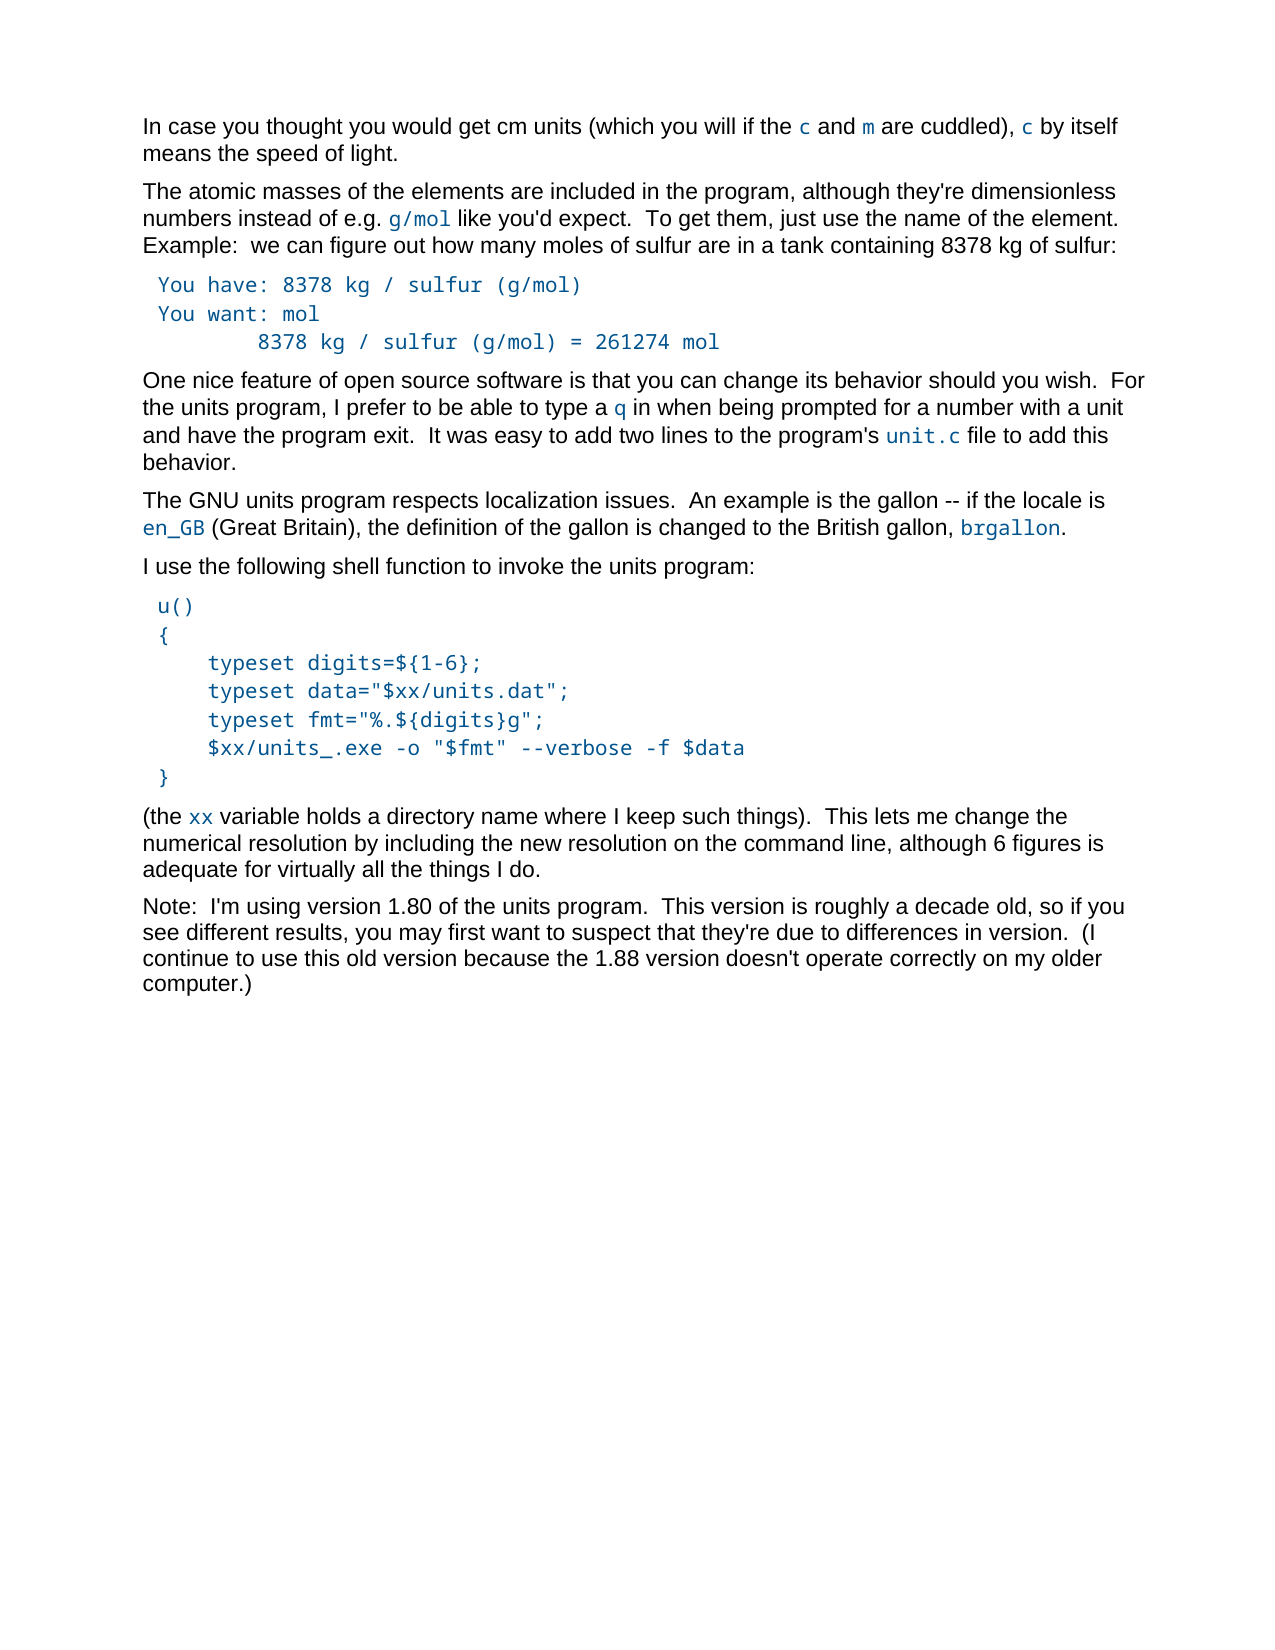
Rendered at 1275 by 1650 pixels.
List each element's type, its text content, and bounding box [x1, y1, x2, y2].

text { [157, 620, 1162, 648]
text You have: 8378 kg / sulfur (g/mol) [157, 270, 1162, 299]
text The atomic masses of the elements are included in the program, although they're dimensionless numbers instead of e.g. g/mol like you'd expect. To get them, just use the name of the element. Example: we can figure out how many moles of sulfur are in a tank containing 8378 kg of sulfur: [142, 178, 1162, 258]
text typeset data="$xx/units.dat"; [157, 677, 1162, 705]
text typeset fmt="%.${digits}g"; [157, 705, 1162, 733]
text One nice feature of open source software is that you can change its behavior should you wish. For the units program, I prefer to be able to type a q in when being prompted for a number with a unit and have the program exit. It was easy to add two lines to the program's unit.c file to add this behavior. [142, 367, 1162, 476]
text typeset digits=${1-6}; [157, 648, 1162, 677]
text 8378 kg / sulfur (g/mol) = 261274 mol [157, 327, 1162, 356]
text } [157, 762, 1162, 790]
text (the xx variable holds a directory name where I keep such things). This lets me change the numerical resolution by including the new resolution on the command line, although 6 figures is adequate for virtually all the things I do. [142, 802, 1162, 882]
text You want: mol [157, 299, 1162, 327]
text The GNU units program respects localization issues. An example is the gallon -- if the locale is en_GB (Great Britain), the definition of the gallon is changed to the British gallon, brgallon. [142, 488, 1162, 542]
text u() [157, 591, 1162, 620]
text In case you thought you would get cm units (which you will if the c and m are cuddled), c by itself means the speed of light. [142, 112, 1162, 167]
text Note: I'm using version 1.80 of the units program. This version is roughly a decade old, so if you see different results, you may first want to suspect that they're due to differences in version. (I continue to use this old version because the 1.88 version doesn't operate correctly on my older computer.) [142, 894, 1162, 996]
text $xx/units_.exe -o "$fmt" --verbose -f $data [157, 733, 1162, 762]
text I use the following shell function to invoke the units program: [142, 554, 1162, 579]
